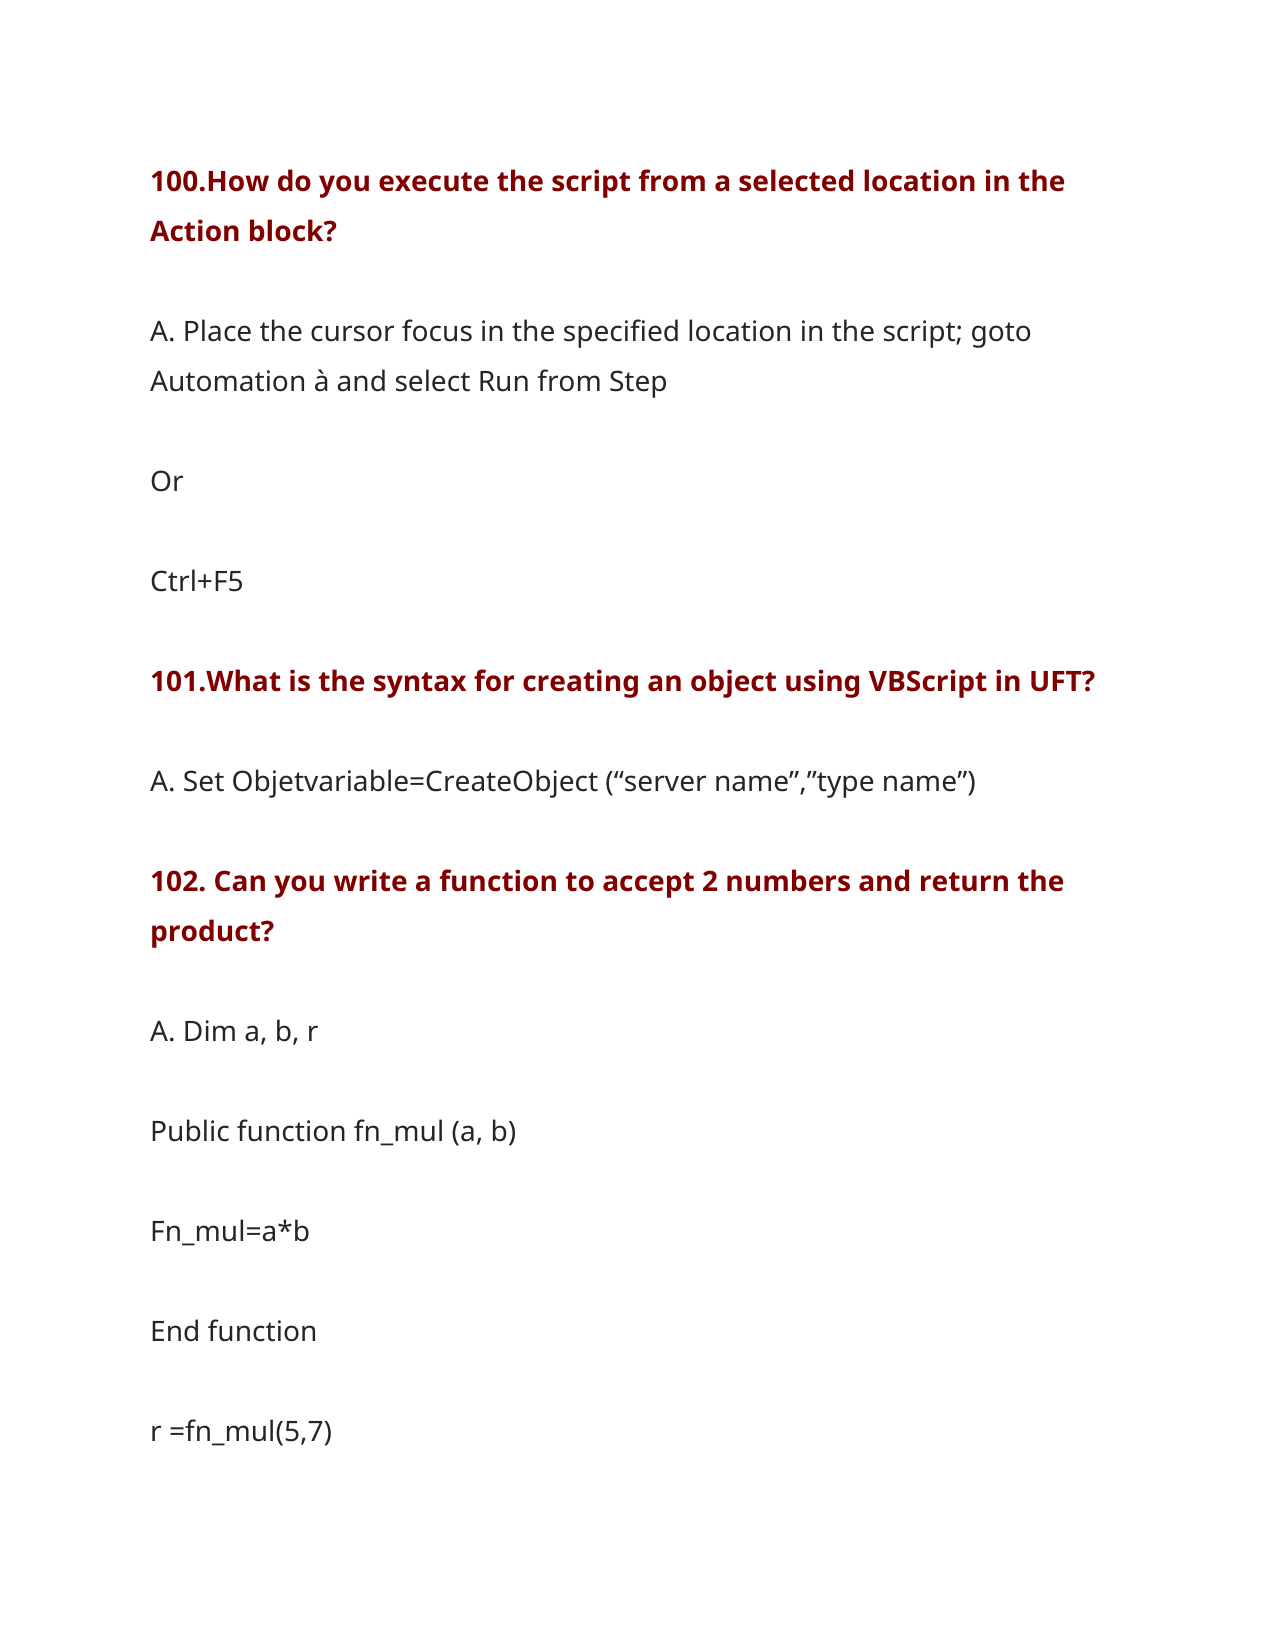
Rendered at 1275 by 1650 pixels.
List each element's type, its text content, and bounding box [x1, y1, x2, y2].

text A. Set Objetvariable=CreateObject (“server name”,”type name”) [150, 750, 1125, 800]
text Public function fn_mul (a, b) [150, 1100, 1125, 1150]
text A. Place the cursor focus in the specified location in the script; goto Automation à and select Run from Step [150, 300, 1125, 400]
text Ctrl+F5 [150, 550, 1125, 600]
text 101.What is the syntax for creating an object using VBScript in UFT? [150, 650, 1125, 700]
text Fn_mul=a*b [150, 1200, 1125, 1250]
text A. Dim a, b, r [150, 1000, 1125, 1050]
text 102. Can you write a function to accept 2 numbers and return the product? [150, 850, 1125, 950]
text Or [150, 450, 1125, 500]
text r =fn_mul(5,7) [150, 1400, 1125, 1450]
text End function [150, 1300, 1125, 1350]
text 100.How do you execute the script from a selected location in the Action block? [150, 150, 1125, 250]
